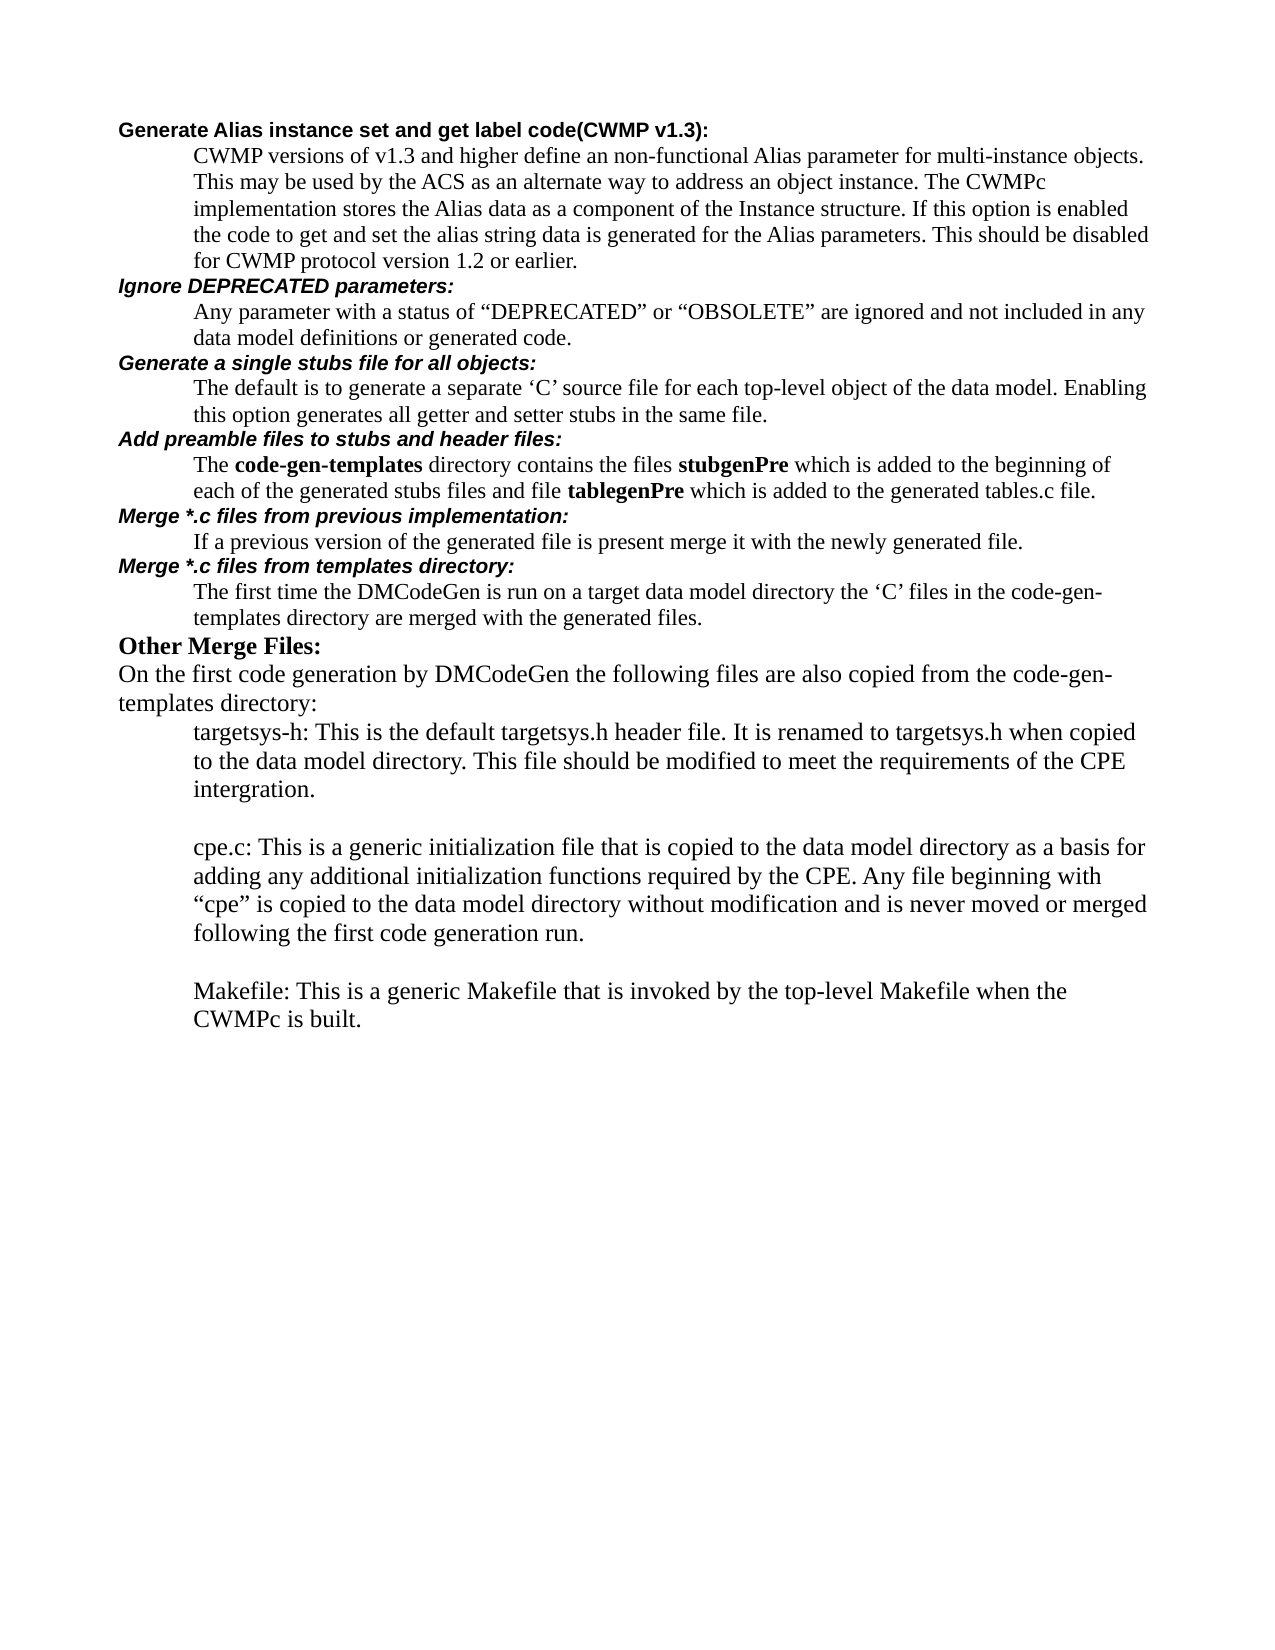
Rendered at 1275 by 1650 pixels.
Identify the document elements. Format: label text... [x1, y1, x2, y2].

text If a previous version of the generated file is present merge it with the newly generated file. [193, 528, 1157, 554]
text Merge *.c files from previous implementation: [118, 504, 1157, 528]
text The default is to generate a separate ‘C’ source file for each top-level object of the data model. Enabling this option generates all getter and setter stubs in the same file. [193, 374, 1157, 427]
text CWMP versions of v1.3 and higher define an non-functional Alias parameter for multi-instance objects. This may be used by the ACS as an alternate way to address an object instance. The CWMPc implementation stores the Alias data as a component of the Instance structure. If this option is enabled the code to get and set the alias string data is generated for the Alias parameters. This should be disabled for CWMP protocol version 1.2 or earlier. [193, 142, 1157, 274]
text Merge *.c files from templates directory: [118, 554, 1157, 578]
list Makefile: This is a generic Makefile that is invoked by the top-level Makefile when the CWMPc is built. [156, 976, 1157, 1033]
text Generate Alias instance set and get label code(CWMP v1.3): [118, 118, 1157, 142]
subtitle Other Merge Files: [118, 631, 1157, 659]
text Any parameter with a status of “DEPRECATED” or “OBSOLETE” are ignored and not included in any data model definitions or generated code. [193, 298, 1157, 351]
list cpe.c: This is a generic initialization file that is copied to the data model directory as a basis for adding any additional initialization functions required by the CPE. Any file beginning with “cpe” is copied to the data model directory without modification and is never moved or merged following the first code generation run. [193, 832, 1157, 947]
list targetsys-h: This is the default targetsys.h header file. It is renamed to targetsys.h when copied to the data model directory. This file should be modified to meet the requirements of the CPE intergration. [156, 717, 1157, 803]
text Ignore DEPRECATED parameters: [118, 274, 1157, 298]
text Generate a single stubs file for all objects: [118, 351, 1157, 374]
text The first time the DMCodeGen is run on a target data model directory the ‘C’ files in the code-gen-templates directory are merged with the generated files. [193, 578, 1157, 631]
text The code-gen-templates directory contains the files stubgenPre which is added to the beginning of each of the generated stubs files and file tablegenPre which is added to the generated tables.c file. [193, 451, 1157, 504]
text Add preamble files to stubs and header files: [118, 427, 1157, 451]
text On the first code generation by DMCodeGen the following files are also copied from the code-gen-templates directory: [118, 659, 1157, 717]
